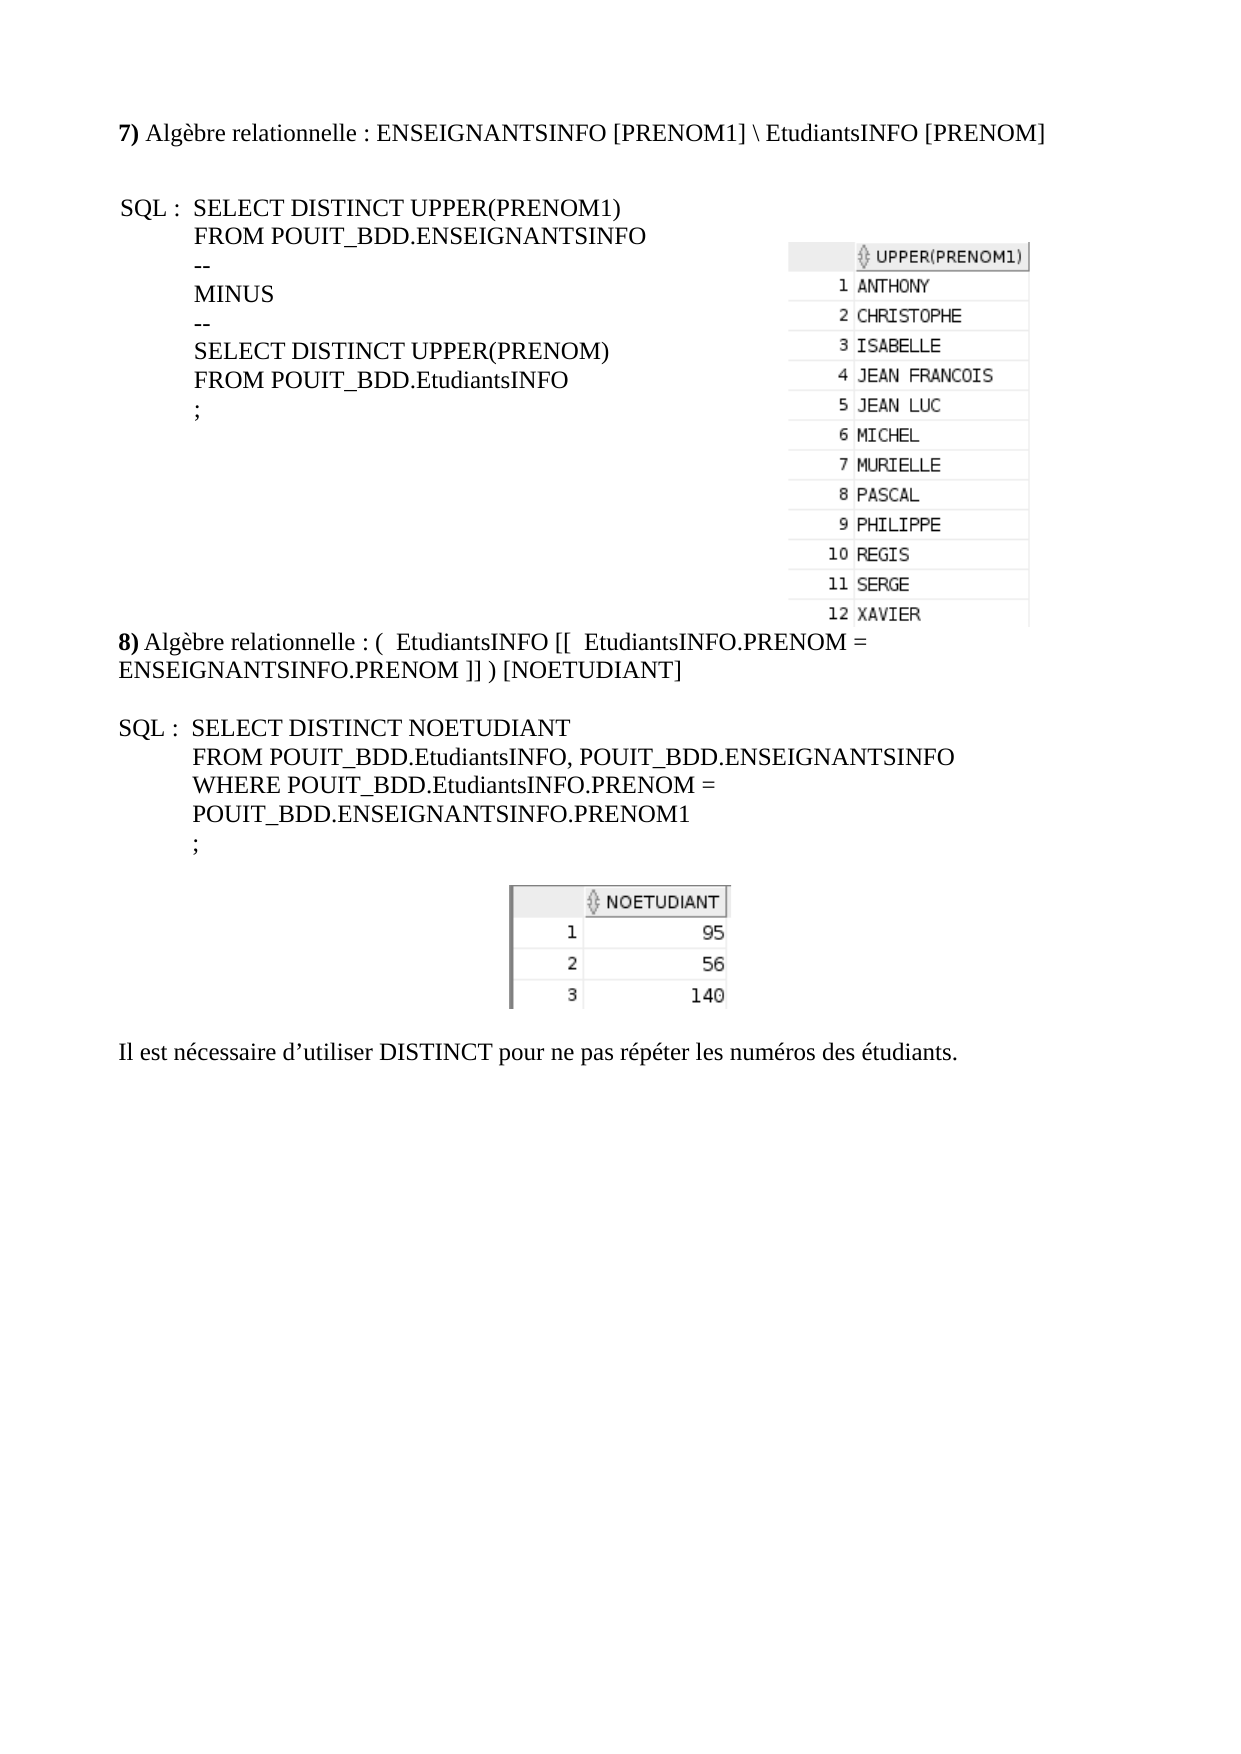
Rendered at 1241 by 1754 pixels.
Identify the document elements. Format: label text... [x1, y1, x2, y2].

text FROM POUIT_BDD.EtudiantsINFO, POUIT_BDD.ENSEIGNANTSINFO [118, 742, 1122, 770]
text 7) Algèbre relationnelle : ENSEIGNANTSINFO [PRENOM1] \ EtudiantsINFO [PRENOM] [118, 118, 1122, 147]
picture [788, 242, 1030, 627]
picture [509, 885, 732, 1009]
text WHERE POUIT_BDD.EtudiantsINFO.PRENOM = POUIT_BDD.ENSEIGNANTSINFO.PRENOM1 [118, 770, 1122, 828]
text SQL : SELECT DISTINCT NOETUDIANT [118, 713, 1122, 742]
text Il est nécessaire d’utiliser DISTINCT pour ne pas répéter les numéros des étudiants. [118, 1037, 1122, 1066]
text ; [118, 828, 1122, 857]
text 8) Algèbre relationnelle : ( EtudiantsINFO [[ EtudiantsINFO.PRENOM = ENSEIGNANTSINFO.PRENOM ]] ) [NOETUDIANT] [118, 233, 1122, 684]
